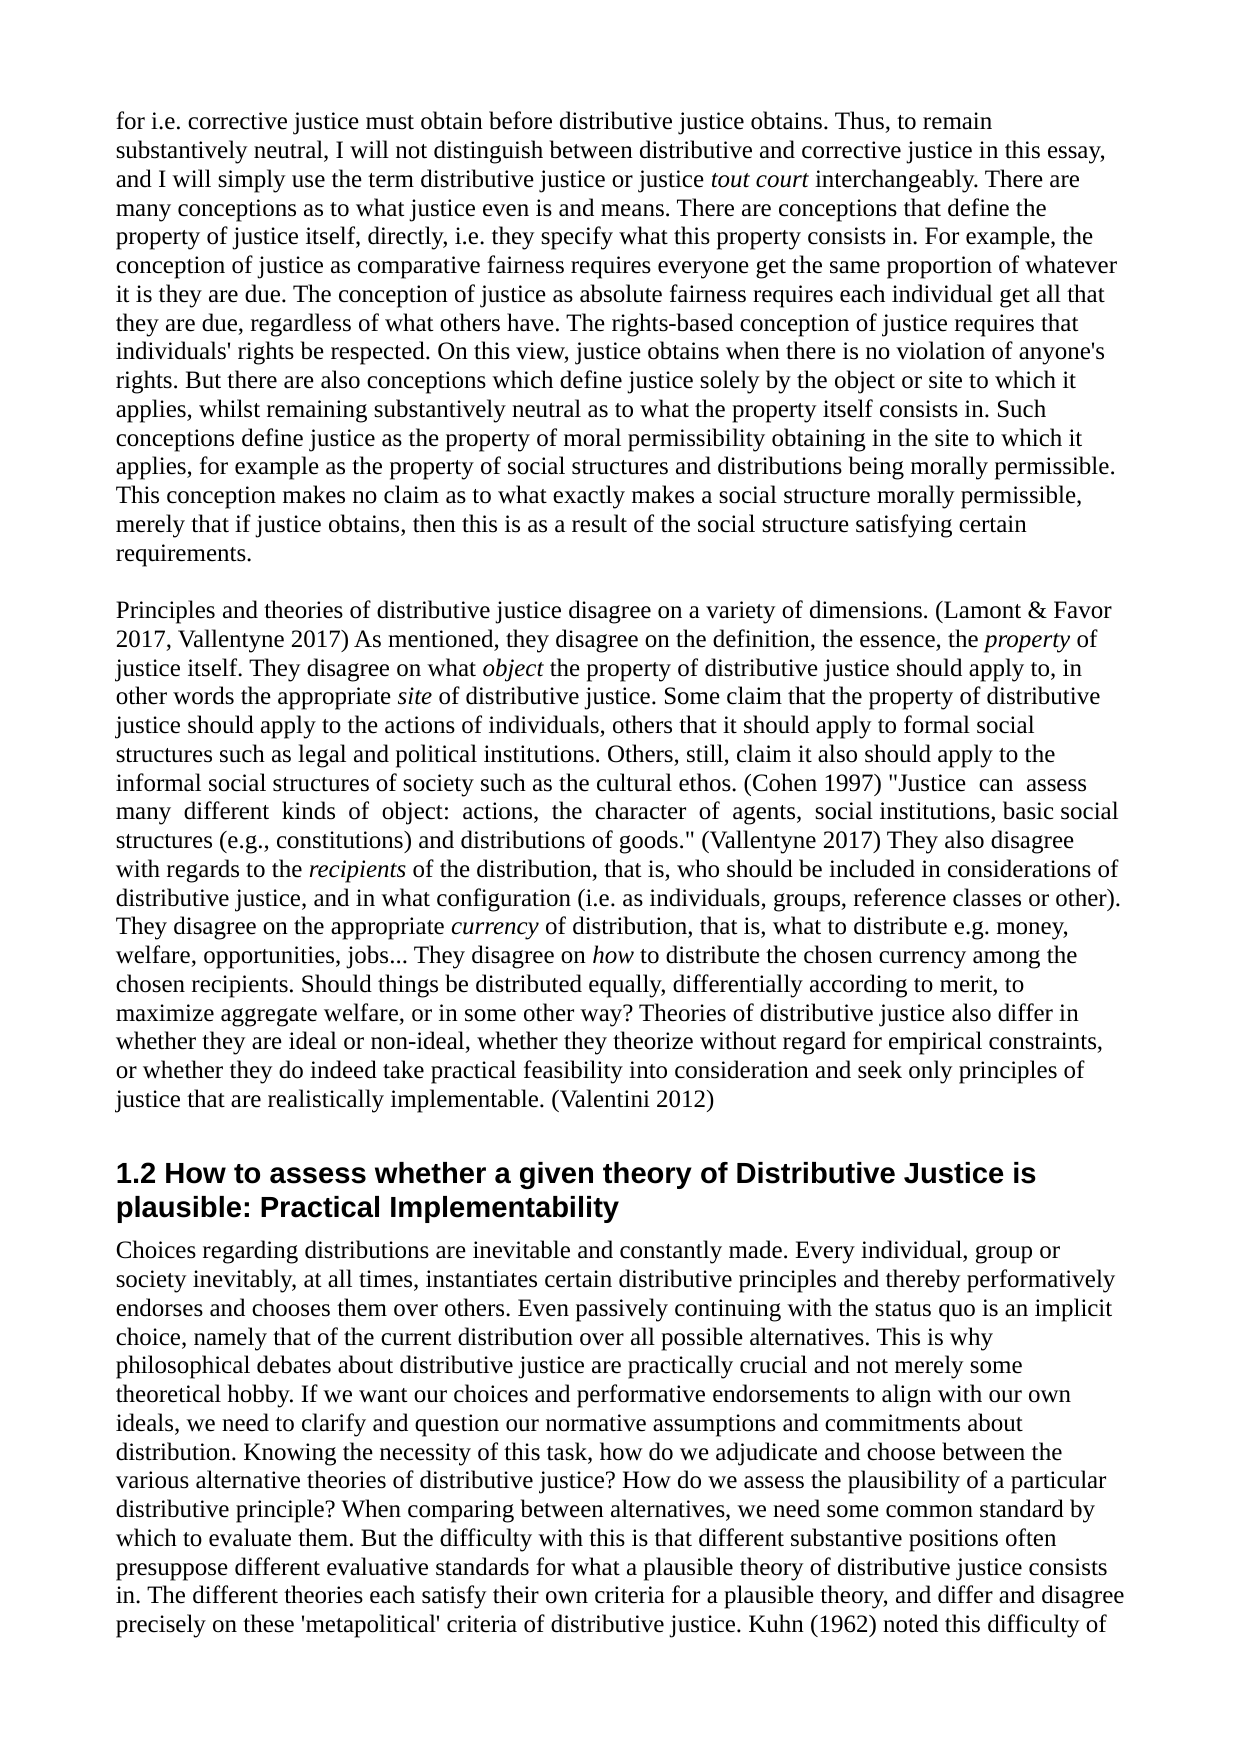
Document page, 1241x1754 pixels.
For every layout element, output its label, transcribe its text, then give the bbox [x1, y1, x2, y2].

subtitle 1.2 How to assess whether a given theory of Distributive Justice is plausible: Practical Implementability [116, 1156, 1125, 1223]
text for i.e. corrective justice must obtain before distributive justice obtains. Thus, to remain substantively neutral, I will not distinguish between distributive and corrective justice in this essay, and I will simply use the term distributive justice or justice tout court interchangeably. There are many conceptions as to what justice even is and means. There are conceptions that define the property of justice itself, directly, i.e. they specify what this property consists in. For example, the conception of justice as comparative fairness requires everyone get the same proportion of whatever it is they are due. The conception of justice as absolute fairness requires each individual get all that they are due, regardless of what others have. The rights-based conception of justice requires that individuals' rights be respected. On this view, justice obtains when there is no violation of anyone's rights. But there are also conceptions which define justice solely by the object or site to which it applies, whilst remaining substantively neutral as to what the property itself consists in. Such conceptions define justice as the property of moral permissibility obtaining in the site to which it applies, for example as the property of social structures and distributions being morally permissible. This conception makes no claim as to what exactly makes a social structure morally permissible, merely that if justice obtains, then this is as a result of the social structure satisfying certain requirements. [116, 106, 1125, 566]
text Choices regarding distributions are inevitable and constantly made. Every individual, group or society inevitably, at all times, instantiates certain distributive principles and thereby performatively endorses and chooses them over others. Even passively continuing with the status quo is an implicit choice, namely that of the current distribution over all possible alternatives. This is why philosophical debates about distributive justice are practically crucial and not merely some theoretical hobby. If we want our choices and performative endorsements to align with our own ideals, we need to clarify and question our normative assumptions and commitments about distribution. Knowing the necessity of this task, how do we adjudicate and choose between the various alternative theories of distributive justice? How do we assess the plausibility of a particular distributive principle? When comparing between alternatives, we need some common standard by which to evaluate them. But the difficulty with this is that different substantive positions often presuppose different evaluative standards for what a plausible theory of distributive justice consists in. The different theories each satisfy their own criteria for a plausible theory, and differ and disagree precisely on these 'metapolitical' criteria of distributive justice. Kuhn (1962) noted this difficulty of [116, 1236, 1125, 1638]
text Principles and theories of distributive justice disagree on a variety of dimensions. (Lamont & Favor 2017, Vallentyne 2017) As mentioned, they disagree on the definition, the essence, the property of justice itself. They disagree on what object the property of distributive justice should apply to, in other words the appropriate site of distributive justice. Some claim that the property of distributive justice should apply to the actions of individuals, others that it should apply to formal social structures such as legal and political institutions. Others, still, claim it also should apply to the informal social structures of society such as the cultural ethos. (Cohen 1997) "Justice can assess many different kinds of object: actions, the character of agents, social institutions, basic social structures (e.g., constitutions) and distributions of goods." (Vallentyne 2017) They also disagree with regards to the recipients of the distribution, that is, who should be included in considerations of distributive justice, and in what configuration (i.e. as individuals, groups, reference classes or other). They disagree on the appropriate currency of distribution, that is, what to distribute e.g. money, welfare, opportunities, jobs... They disagree on how to distribute the chosen currency among the chosen recipients. Should things be distributed equally, differentially according to merit, to maximize aggregate welfare, or in some other way? Theories of distributive justice also differ in whether they are ideal or non-ideal, whether they theorize without regard for empirical constraints, or whether they do indeed take practical feasibility into consideration and seek only principles of justice that are realistically implementable. (Valentini 2012) [116, 595, 1125, 1113]
